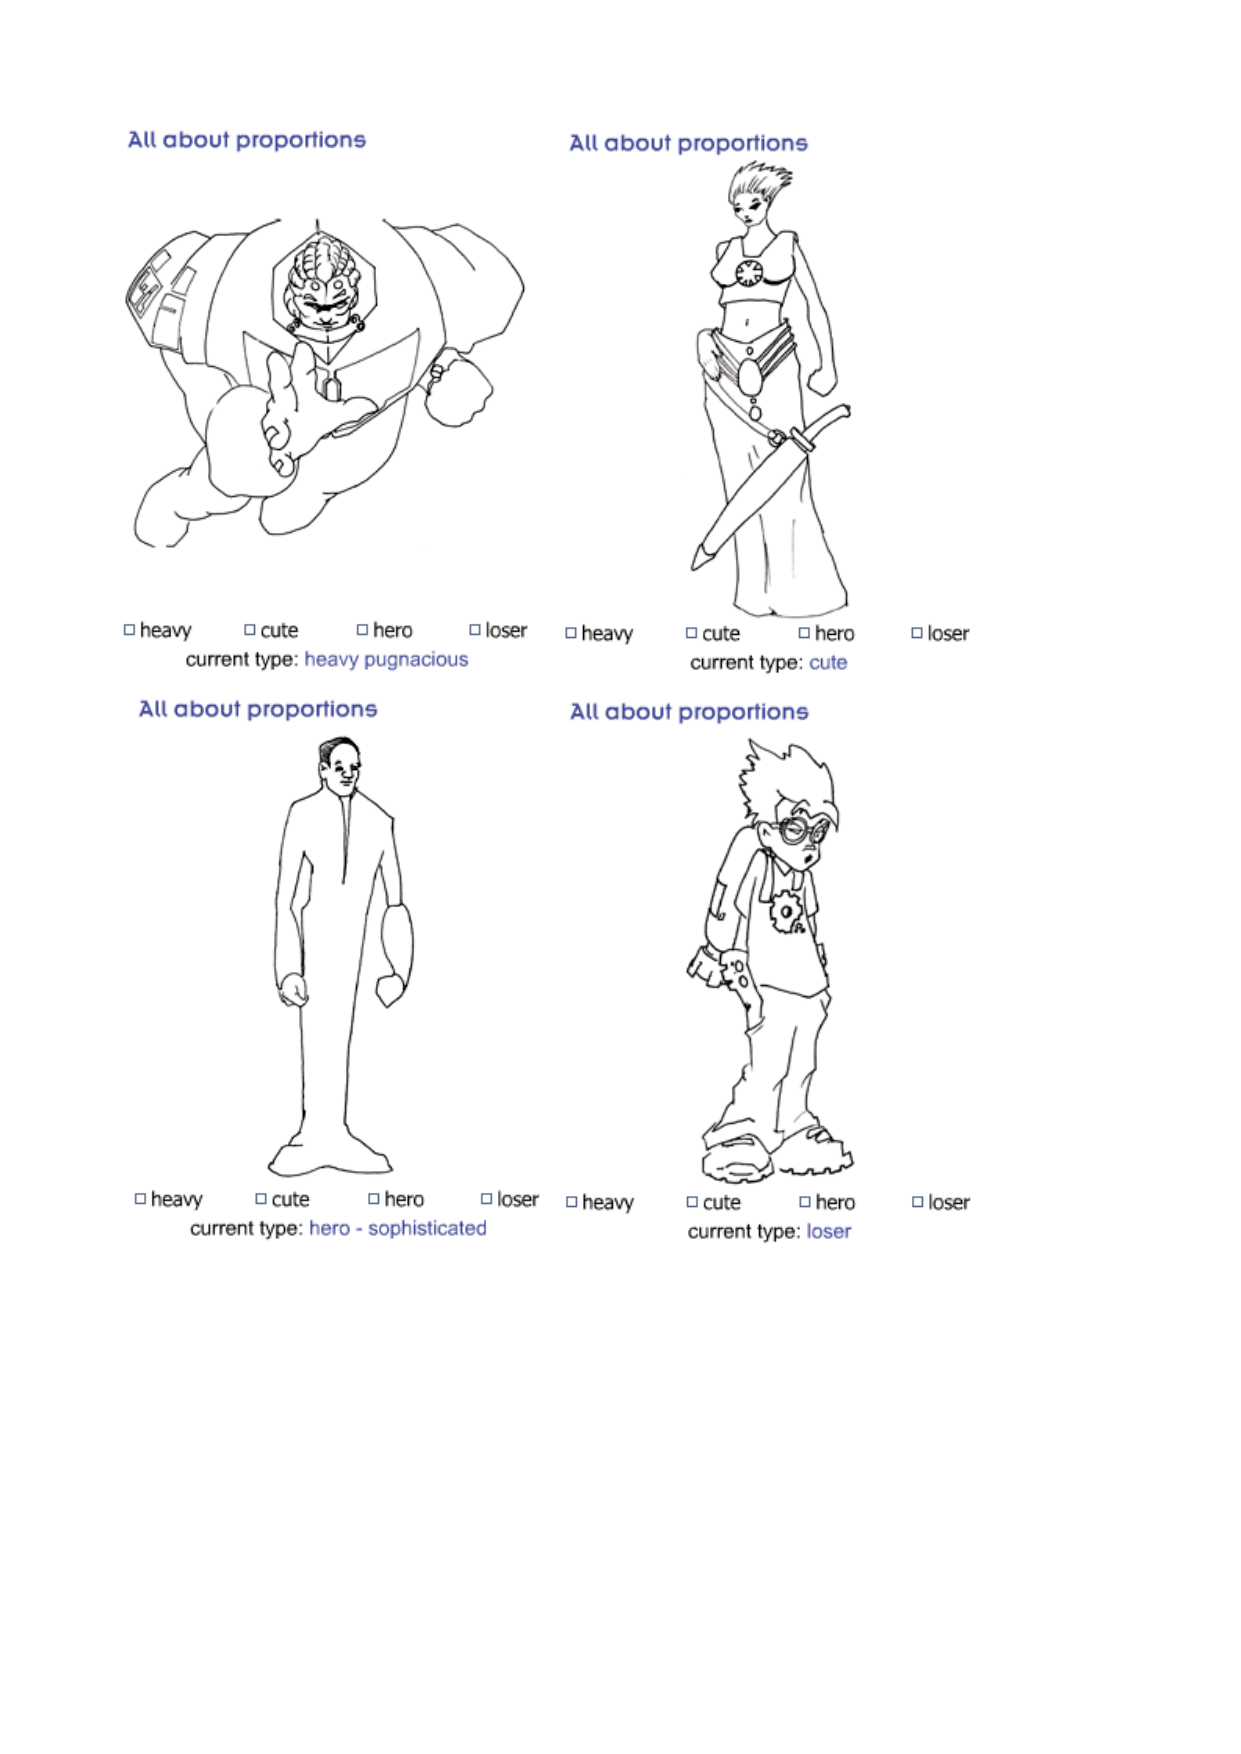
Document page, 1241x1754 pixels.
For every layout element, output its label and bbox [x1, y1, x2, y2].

picture [118, 121, 987, 1253]
